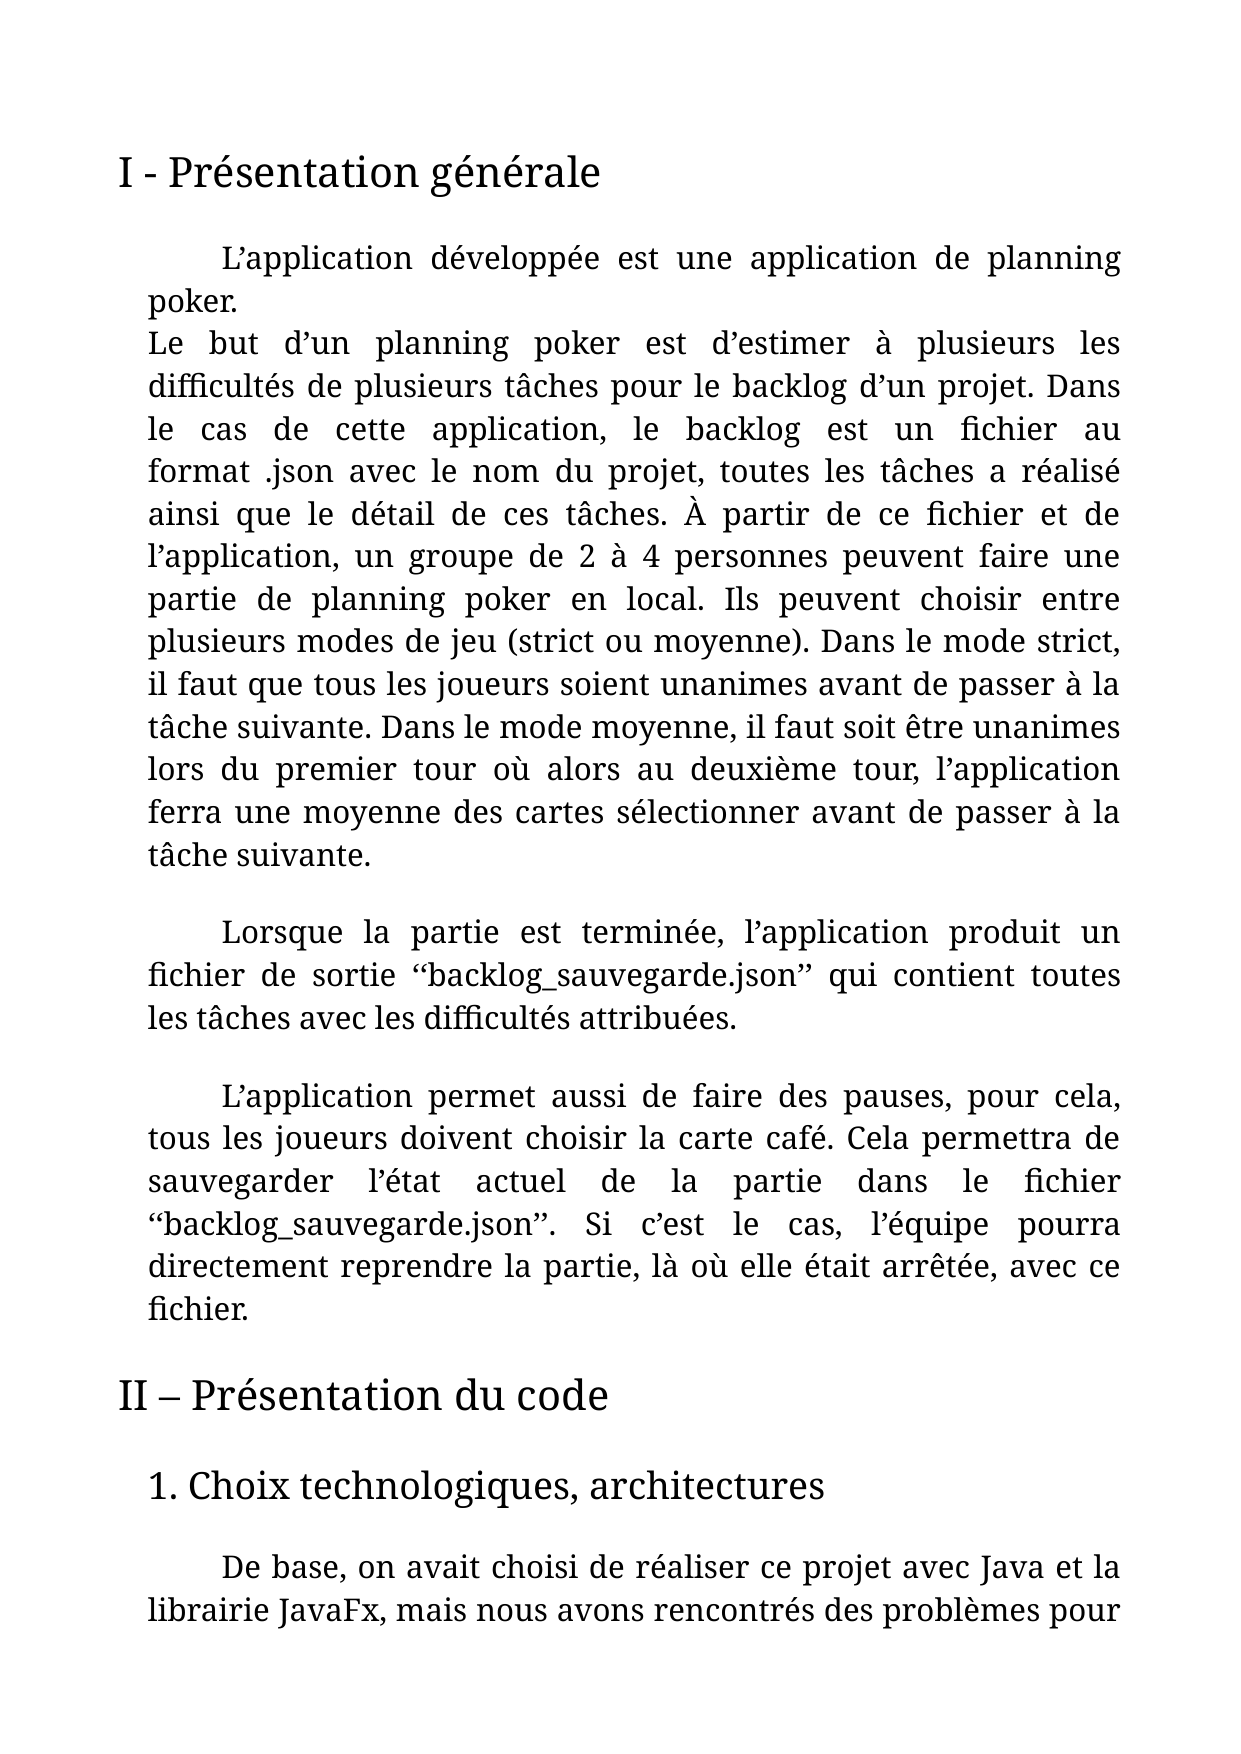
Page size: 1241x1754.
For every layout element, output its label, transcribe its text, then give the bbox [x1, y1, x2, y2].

subtitle II – Présentation du code [118, 1366, 1122, 1423]
text De base, on avait choisi de réaliser ce projet avec Java et la librairie JavaFx, mais nous avons rencontrés des problèmes pour [148, 1546, 1122, 1631]
text L’application développée est une application de planning poker. Le but d’un planning poker est d’estimer à plusieurs les difficultés de plusieurs tâches pour le backlog d’un projet. Dans le cas de cette application, le backlog est un fichier au format .json avec le nom du projet, toutes les tâches a réalisé ainsi que le détail de ces tâches. À partir de ce fichier et de l’application, un groupe de 2 à 4 personnes peuvent faire une partie de planning poker en local. Ils peuvent choisir entre plusieurs modes de jeu (strict ou moyenne). Dans le mode strict, il faut que tous les joueurs soient unanimes avant de passer à la tâche suivante. Dans le mode moyenne, il faut soit être unanimes lors du premier tour où alors au deuxième tour, l’application ferra une moyenne des cartes sélectionner avant de passer à la tâche suivante. [148, 236, 1122, 875]
text L’application permet aussi de faire des pauses, pour cela, tous les joueurs doivent choisir la carte café. Cela permettra de sauvegarder l’état actuel de la partie dans le fichier ‘‘backlog_sauvegarde.json’’. Si c’est le cas, l’équipe pourra directement reprendre la partie, là où elle était arrêtée, avec ce fichier. [148, 1074, 1122, 1329]
text Lorsque la partie est terminée, l’application produit un fichier de sortie ‘‘backlog_sauvegarde.json’’ qui contient toutes les tâches avec les difficultés attribuées. [148, 911, 1122, 1038]
subtitle I - Présentation générale [118, 143, 1122, 200]
text 1. Choix technologiques, architectures [148, 1459, 1122, 1510]
